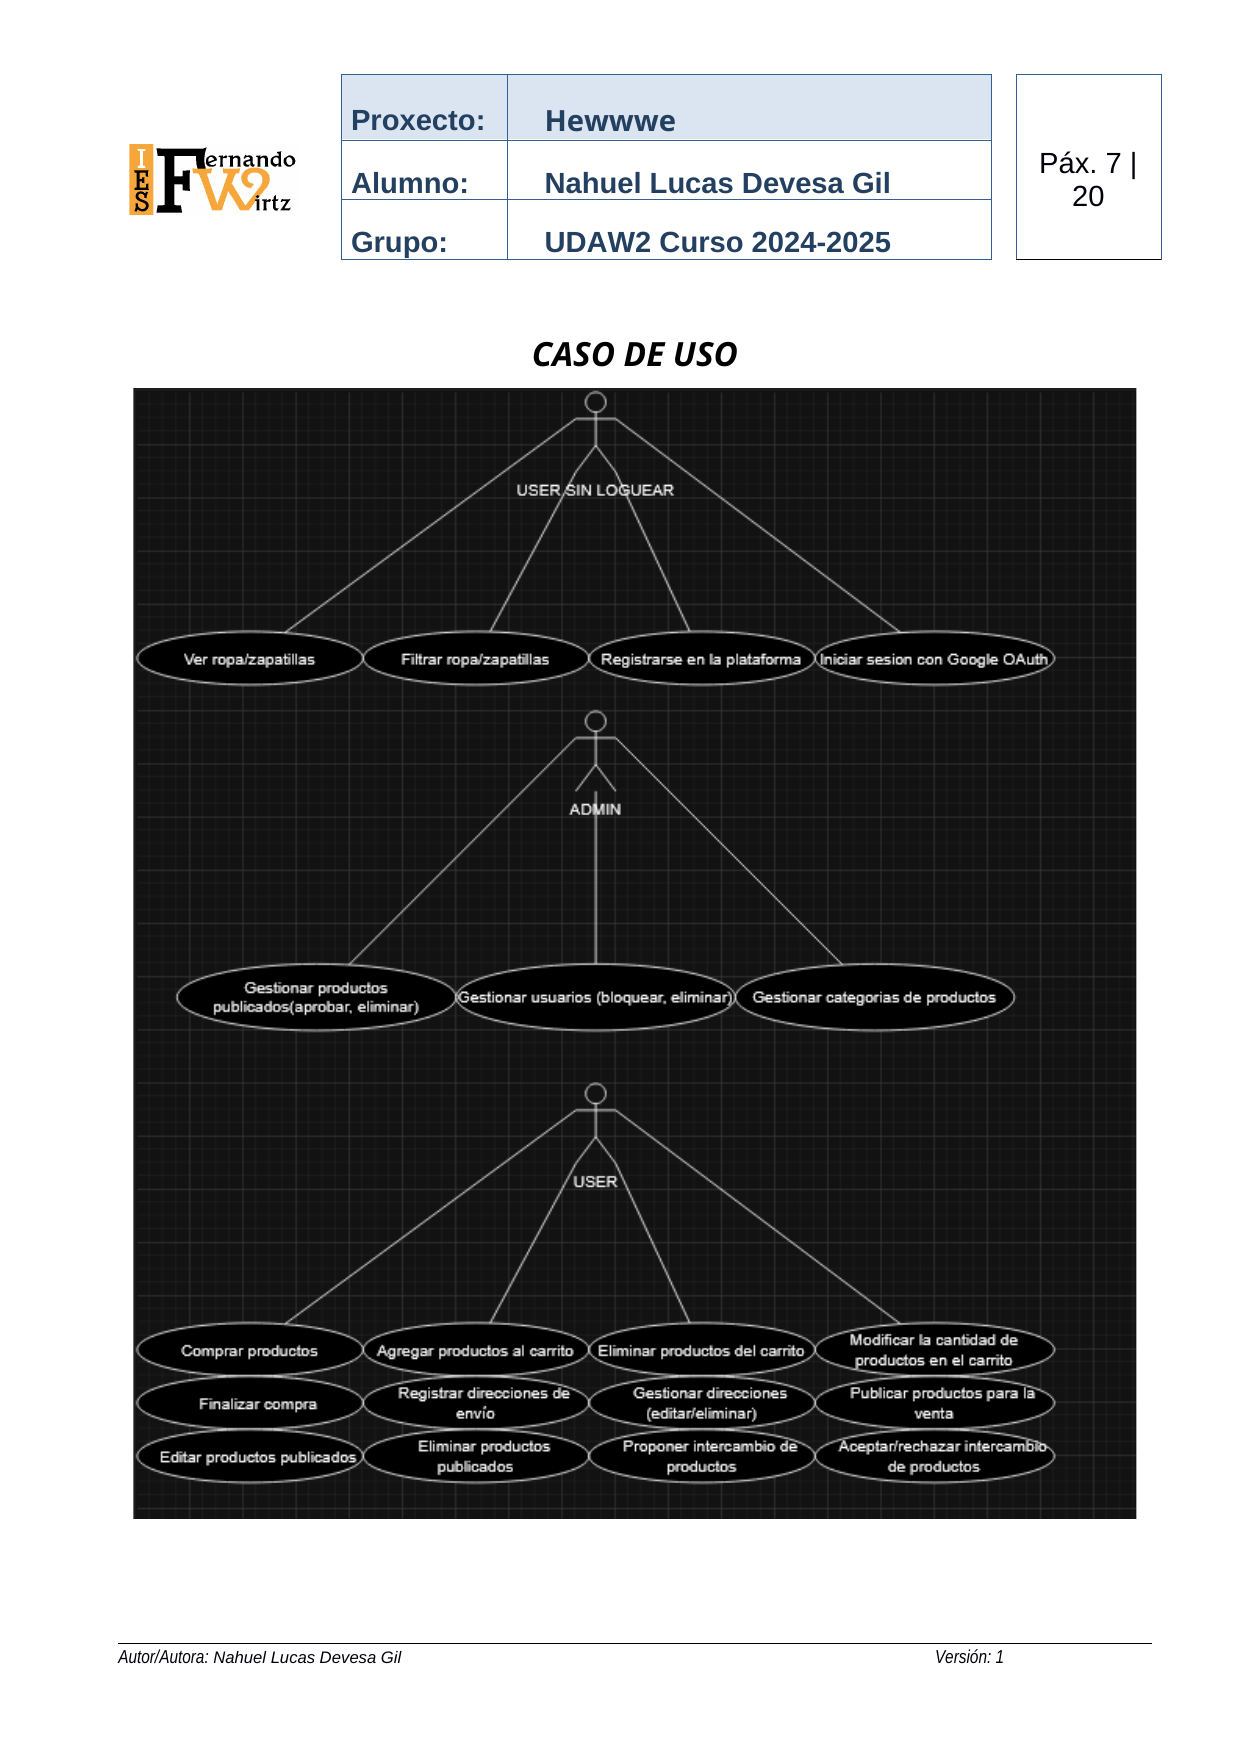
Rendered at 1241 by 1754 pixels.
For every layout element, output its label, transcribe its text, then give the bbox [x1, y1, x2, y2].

text CASO DE USO [118, 331, 1152, 376]
picture [133, 388, 1137, 1519]
picture [129, 144, 299, 215]
